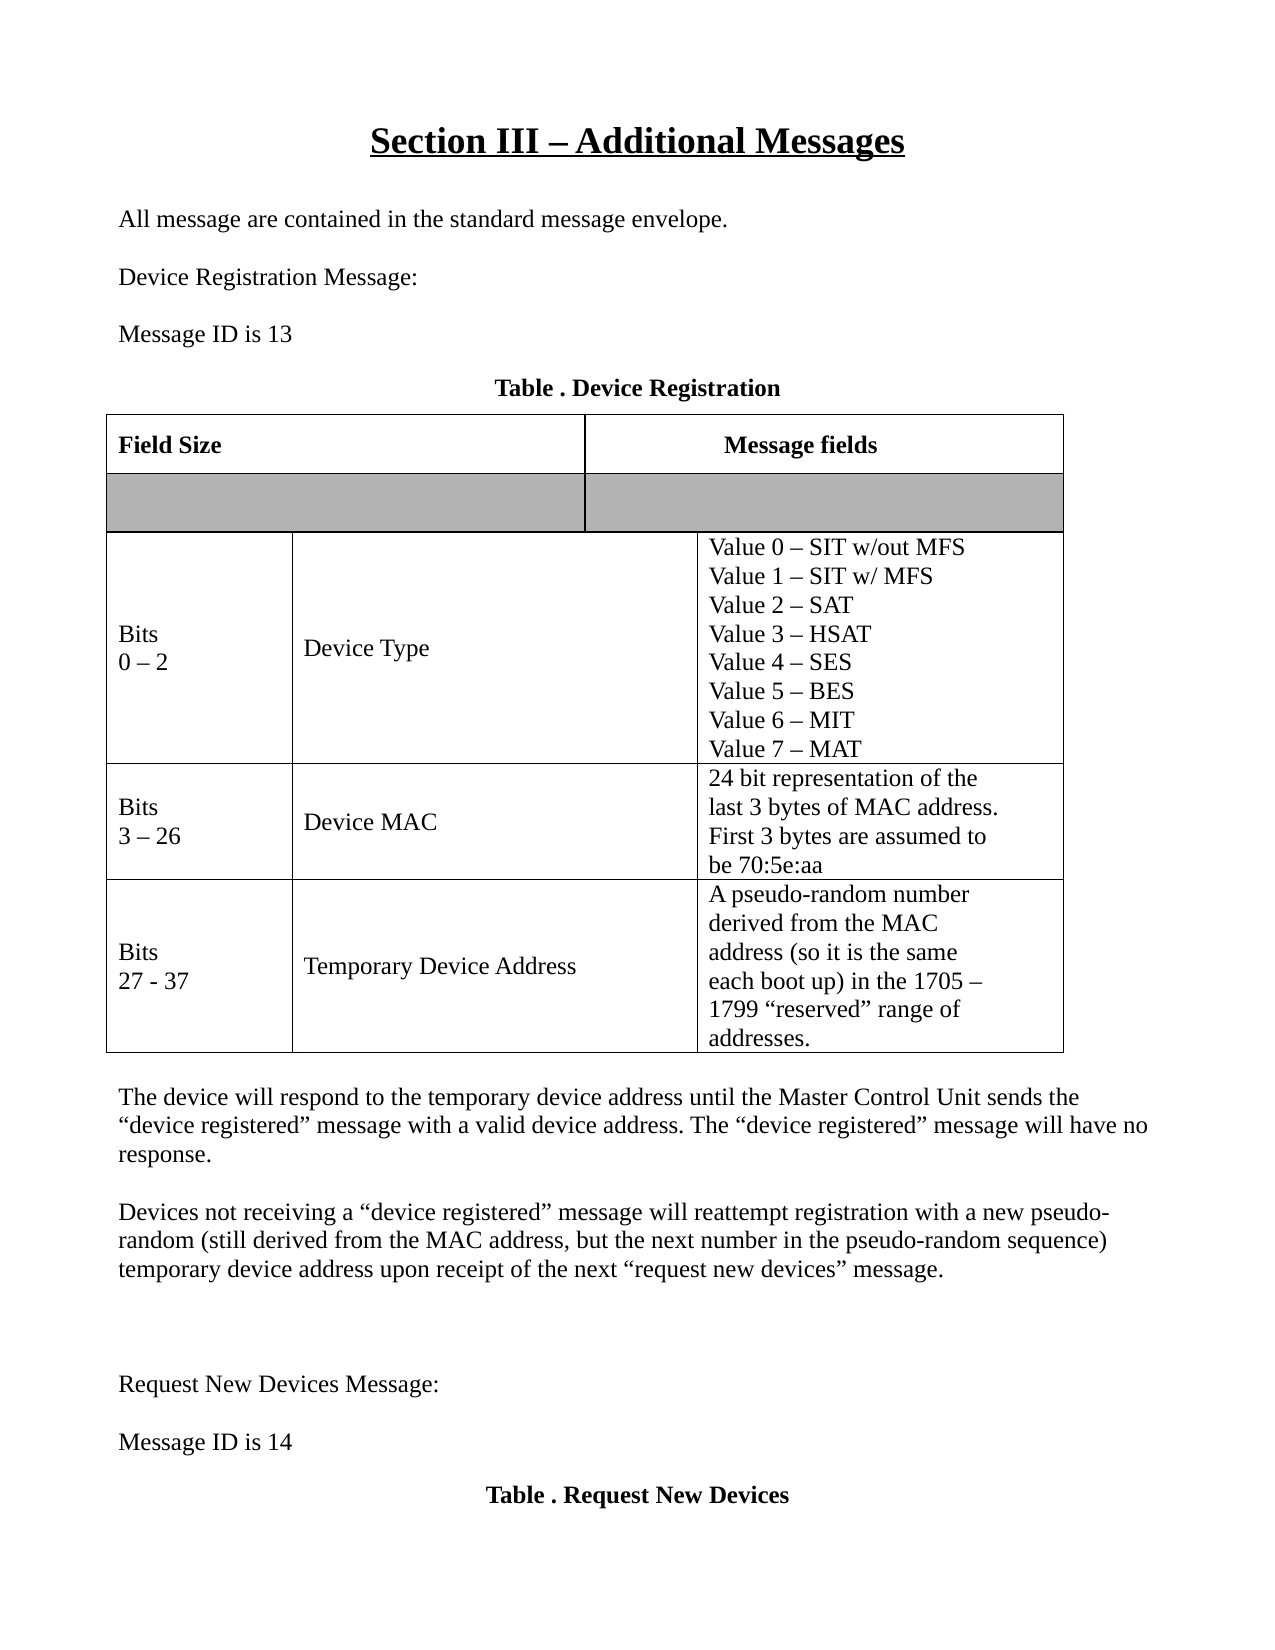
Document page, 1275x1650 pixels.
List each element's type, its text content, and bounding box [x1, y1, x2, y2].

text All message are contained in the standard message envelope. [118, 204, 1157, 233]
table_cell A pseudo-random number derived from the MAC address (so it is the same each boot up) in the 1705 – 1799 “reserved” range of addresses. [698, 880, 1063, 1052]
table_header Message fields [586, 415, 1063, 473]
text Message ID is 13 [118, 319, 1157, 348]
table_cell Device MAC [293, 764, 697, 878]
table_header Field Size [107, 415, 584, 473]
text Section III – Additional Messages [118, 118, 1157, 161]
table_cell Bits 3 – 26 [107, 764, 292, 878]
subtitle Table . Request New Devices [118, 1481, 1157, 1509]
table_cell 24 bit representation of the last 3 bytes of MAC address. First 3 bytes are assumed to be 70:5e:aa [698, 764, 1063, 878]
table_cell Bits 0 – 2 [107, 533, 292, 762]
table_cell Temporary Device Address [293, 880, 697, 1052]
table_cell [107, 474, 584, 531]
text Message ID is 14 [118, 1427, 1157, 1456]
table_cell Bits 27 - 37 [107, 880, 292, 1052]
table_cell Device Type [293, 533, 697, 762]
text Devices not receiving a “device registered” message will reattempt registration with a new pseudo-random (still derived from the MAC address, but the next number in the pseudo-random sequence) temporary device address upon receipt of the next “request new devices” message. [118, 1197, 1157, 1283]
table_cell Value 0 – SIT w/out MFS Value 1 – SIT w/ MFS Value 2 – SAT Value 3 – HSAT Value 4 – SES Value 5 – BES Value 6 – MIT Value 7 – MAT [698, 533, 1063, 762]
subtitle Table . Device Registration [118, 373, 1157, 402]
text The device will respond to the temporary device address until the Master Control Unit sends the “device registered” message with a valid device address. The “device registered” message will have no response. [118, 1082, 1157, 1168]
text Request New Devices Message: [118, 1369, 1157, 1398]
table_cell [586, 474, 1063, 531]
text Device Registration Message: [118, 262, 1157, 291]
